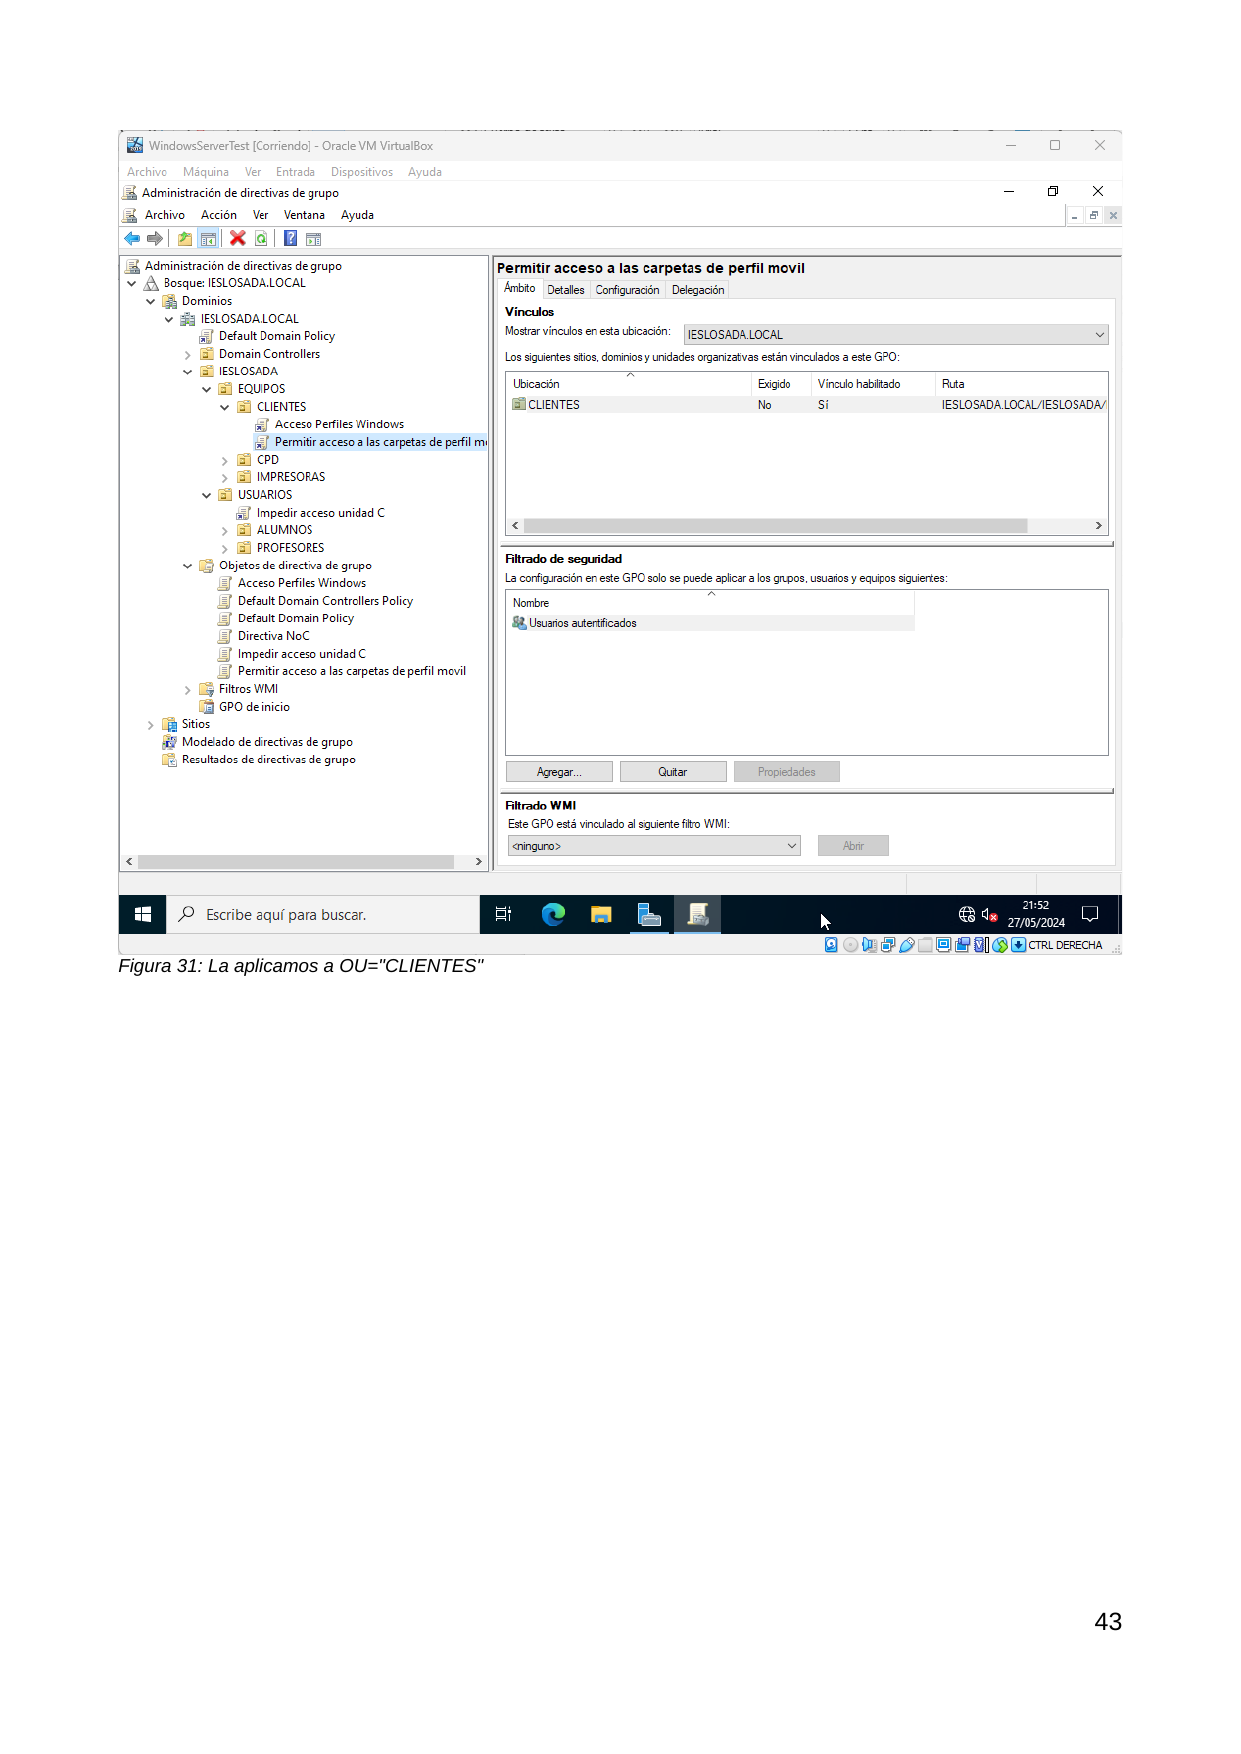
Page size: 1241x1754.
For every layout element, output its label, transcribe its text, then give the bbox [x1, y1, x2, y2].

text Figura 31: La aplicamos a OU="CLIENTES" [118, 955, 1122, 976]
picture [118, 130, 1123, 955]
